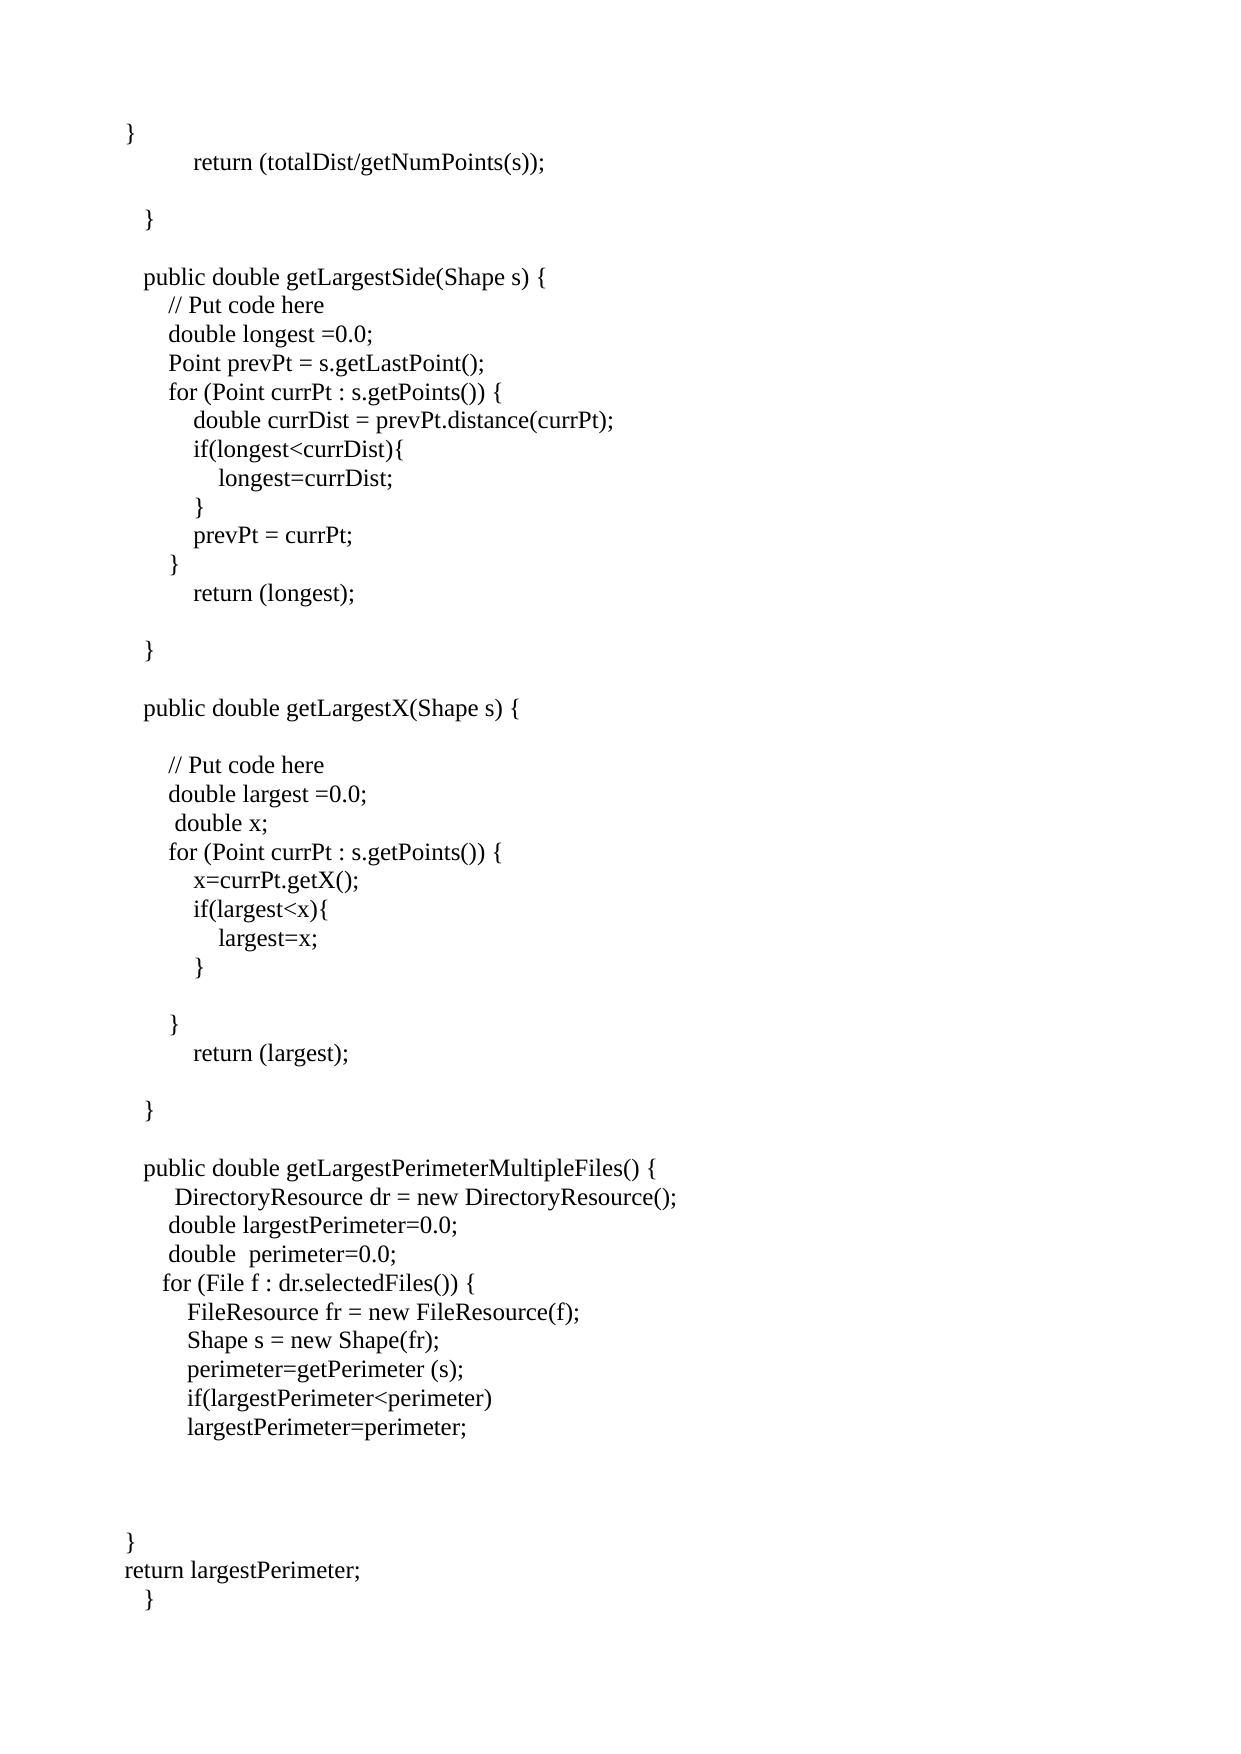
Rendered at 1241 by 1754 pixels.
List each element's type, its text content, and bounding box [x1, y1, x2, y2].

text } [118, 1584, 1122, 1613]
text double largest =0.0; [118, 779, 1122, 808]
text DirectoryResource dr = new DirectoryResource(); [118, 1182, 1122, 1211]
text return largestPerimeter; [118, 1556, 1122, 1584]
text } [118, 1009, 1122, 1038]
text } [118, 636, 1122, 664]
text longest=currDist; [118, 463, 1122, 492]
text } [118, 1527, 1122, 1556]
text } [118, 204, 1122, 233]
text FileResource fr = new FileResource(f); [118, 1297, 1122, 1326]
text } [118, 492, 1122, 521]
text perimeter=getPerimeter (s); [118, 1354, 1122, 1383]
text Shape s = new Shape(fr); [118, 1326, 1122, 1354]
text } [118, 1096, 1122, 1124]
text largest=x; [118, 923, 1122, 952]
text } [118, 952, 1122, 981]
text if(longest<currDist){ [118, 434, 1122, 463]
text return (totalDist/getNumPoints(s)); [118, 147, 1122, 176]
text if(largestPerimeter<perimeter) [118, 1383, 1122, 1412]
text public double getLargestX(Shape s) { [118, 693, 1122, 722]
text x=currPt.getX(); [118, 866, 1122, 894]
text } [118, 549, 1122, 578]
text return (longest); [118, 578, 1122, 607]
text public double getLargestSide(Shape s) { [118, 262, 1122, 291]
text } [118, 118, 1122, 147]
text double currDist = prevPt.distance(currPt); [118, 406, 1122, 434]
text for (Point currPt : s.getPoints()) { [118, 377, 1122, 406]
text double x; [118, 808, 1122, 837]
text if(largest<x){ [118, 894, 1122, 923]
text for (Point currPt : s.getPoints()) { [118, 837, 1122, 866]
text double largestPerimeter=0.0; [118, 1211, 1122, 1239]
text Point prevPt = s.getLastPoint(); [118, 348, 1122, 377]
text double longest =0.0; [118, 319, 1122, 348]
text // Put code here [118, 751, 1122, 779]
text for (File f : dr.selectedFiles()) { [118, 1268, 1122, 1297]
text double perimeter=0.0; [118, 1239, 1122, 1268]
text public double getLargestPerimeterMultipleFiles() { [118, 1153, 1122, 1182]
text // Put code here [118, 291, 1122, 319]
text return (largest); [118, 1038, 1122, 1067]
text largestPerimeter=perimeter; [118, 1412, 1122, 1441]
text prevPt = currPt; [118, 521, 1122, 549]
